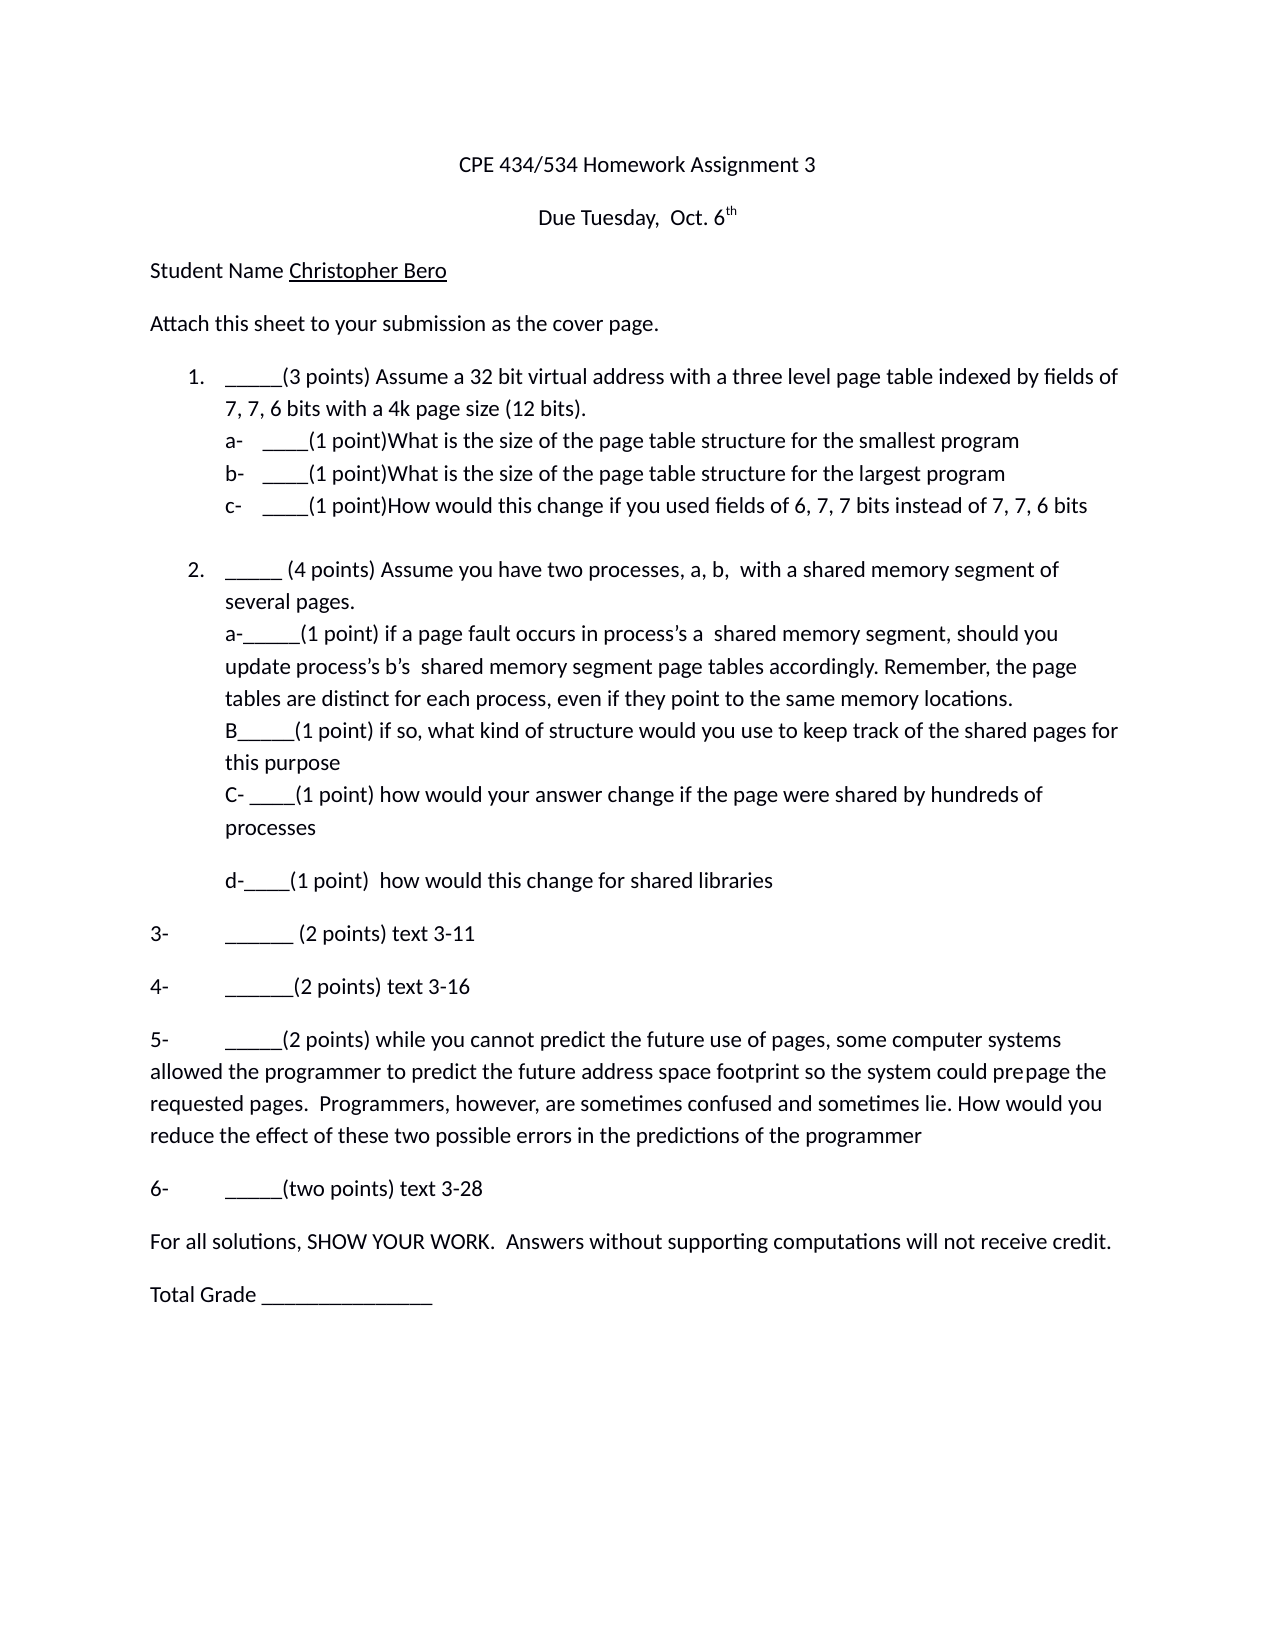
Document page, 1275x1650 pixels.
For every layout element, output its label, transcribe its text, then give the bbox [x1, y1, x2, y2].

text 3- ______ (2 points) text 3-11 [150, 919, 1125, 947]
list _____ (4 points) Assume you have two processes, a, b, with a shared memory segment of several pages. [187, 555, 1125, 615]
list B_____(1 point) if so, what kind of structure would you use to keep track of the shared pages for this purpose [225, 716, 1125, 776]
list ____(1 point)What is the size of the page table structure for the largest program [225, 459, 1125, 487]
list C- ____(1 point) how would your answer change if the page were shared by hundreds of processes [225, 781, 1125, 841]
list ____(1 point)What is the size of the page table structure for the smallest program [225, 426, 1125, 454]
text Total Grade _______________ [150, 1280, 1125, 1308]
list ____(1 point)How would this change if you used fields of 6, 7, 7 bits instead of 7, 7, 6 bits [225, 491, 1125, 519]
text For all solutions, SHOW YOUR WORK. Answers without supporting computations will not receive credit. [150, 1227, 1125, 1255]
text 6- _____(two points) text 3-28 [150, 1174, 1125, 1202]
text Due Tuesday, Oct. 6th [150, 203, 1125, 231]
list a-_____(1 point) if a page fault occurs in process’s a shared memory segment, should you update process’s b’s shared memory segment page tables accordingly. Remember, the page tables are distinct for each process, even if they point to the same memory locations. [225, 619, 1125, 712]
text CPE 434/534 Homework Assignment 3 [150, 150, 1125, 178]
text 5- _____(2 points) while you cannot predict the future use of pages, some computer systems allowed the programmer to predict the future address space footprint so the system could prepage the requested pages. Programmers, however, are sometimes confused and sometimes lie. How would you reduce the effect of these two possible errors in the predictions of the programmer [150, 1025, 1125, 1149]
text Student Name Christopher Bero [150, 256, 1125, 284]
list _____(3 points) Assume a 32 bit virtual address with a three level page table indexed by fields of 7, 7, 6 bits with a 4k page size (12 bits). [187, 362, 1125, 422]
text d-____(1 point) how would this change for shared libraries [150, 866, 1125, 894]
text 4- ______(2 points) text 3-16 [150, 972, 1125, 1000]
text Attach this sheet to your submission as the cover page. [150, 309, 1125, 337]
